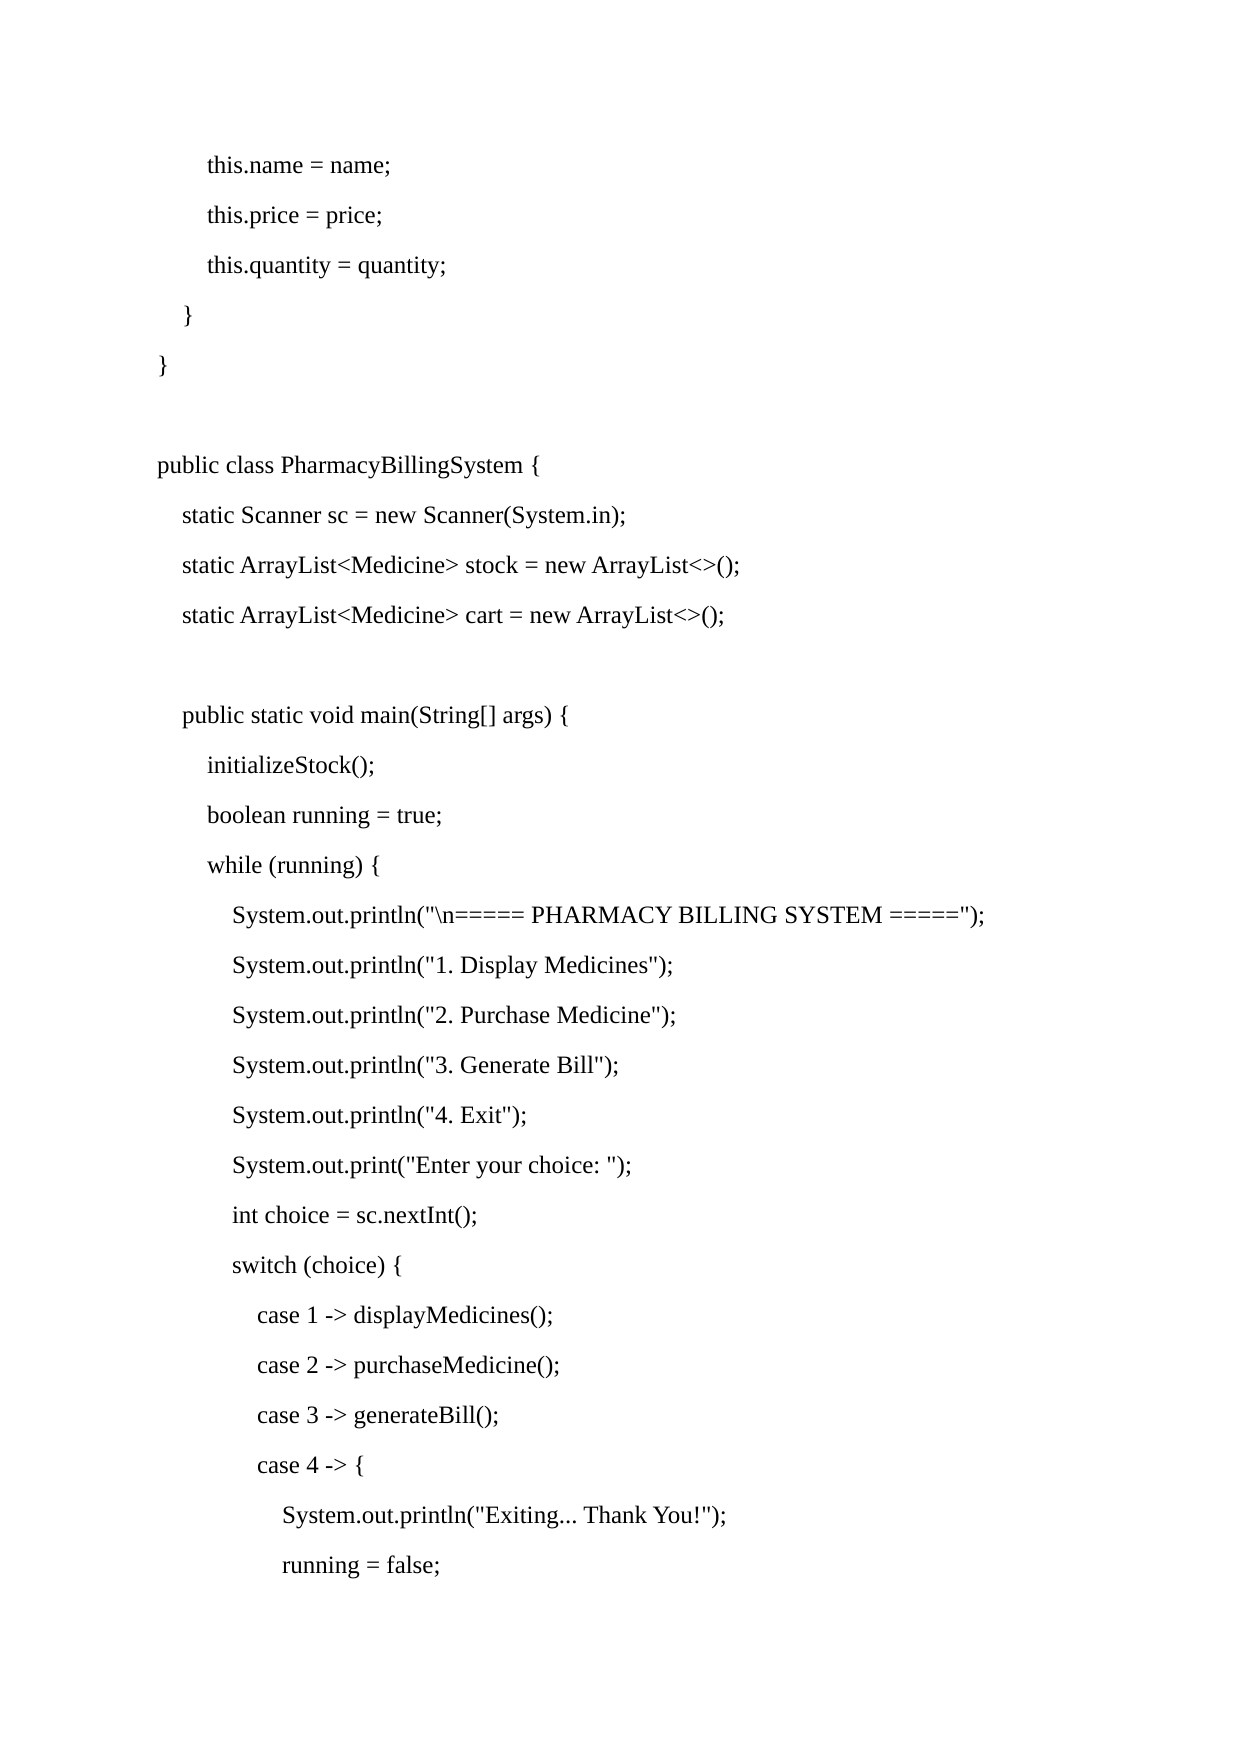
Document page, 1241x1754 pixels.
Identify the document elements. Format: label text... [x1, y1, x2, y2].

text switch (choice) { [157, 1250, 1090, 1279]
text this.quantity = quantity; [157, 250, 1090, 279]
text case 1 -> displayMedicines(); [157, 1300, 1090, 1329]
text this.price = price; [157, 200, 1090, 229]
text System.out.println("3. Generate Bill"); [157, 1050, 1090, 1079]
text System.out.println("2. Purchase Medicine"); [157, 1000, 1090, 1029]
text System.out.println("4. Exit"); [157, 1100, 1090, 1129]
text while (running) { [157, 850, 1090, 879]
text this.name = name; [157, 150, 1090, 179]
text case 3 -> generateBill(); [157, 1400, 1090, 1429]
text System.out.print("Enter your choice: "); [157, 1150, 1090, 1179]
text static ArrayList<Medicine> stock = new ArrayList<>(); [157, 550, 1090, 579]
text boolean running = true; [157, 800, 1090, 829]
text case 4 -> { [157, 1450, 1090, 1479]
text int choice = sc.nextInt(); [157, 1200, 1090, 1229]
text running = false; [157, 1550, 1090, 1579]
text public static void main(String[] args) { [157, 700, 1090, 729]
text System.out.println("1. Display Medicines"); [157, 950, 1090, 979]
text System.out.println("\n===== PHARMACY BILLING SYSTEM ====="); [157, 900, 1090, 929]
text static Scanner sc = new Scanner(System.in); [157, 500, 1090, 529]
text initializeStock(); [157, 750, 1090, 779]
text case 2 -> purchaseMedicine(); [157, 1350, 1090, 1379]
text System.out.println("Exiting... Thank You!"); [157, 1500, 1090, 1529]
text } [157, 350, 1090, 379]
text static ArrayList<Medicine> cart = new ArrayList<>(); [157, 600, 1090, 629]
text } [157, 300, 1090, 329]
text public class PharmacyBillingSystem { [157, 450, 1090, 479]
